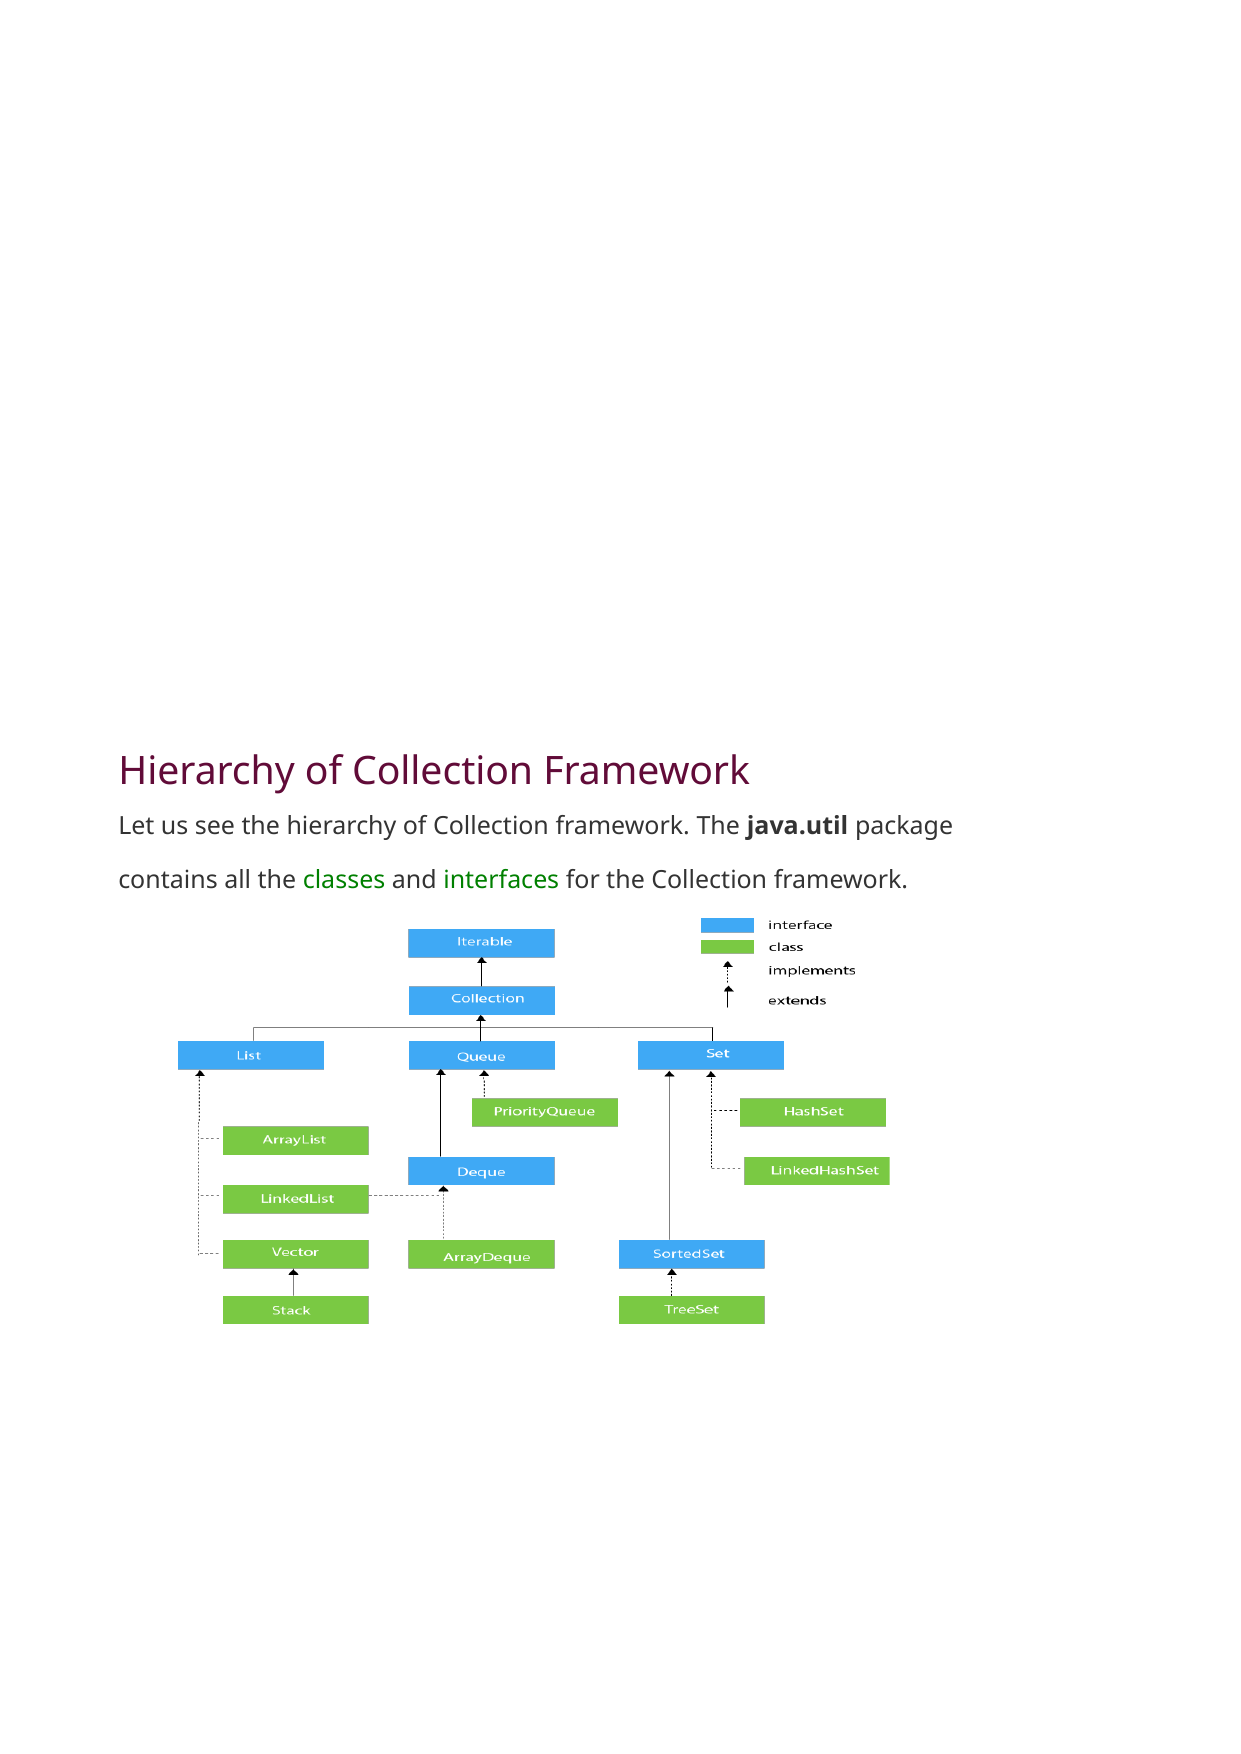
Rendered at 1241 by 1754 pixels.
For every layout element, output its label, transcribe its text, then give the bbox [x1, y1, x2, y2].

subtitle Hierarchy of Collection Framework [118, 742, 1122, 796]
text contains all the classes and interfaces for the Collection framework. [118, 862, 1122, 896]
picture [178, 918, 890, 1324]
text Let us see the hierarchy of Collection framework. The java.util package [118, 808, 1122, 842]
